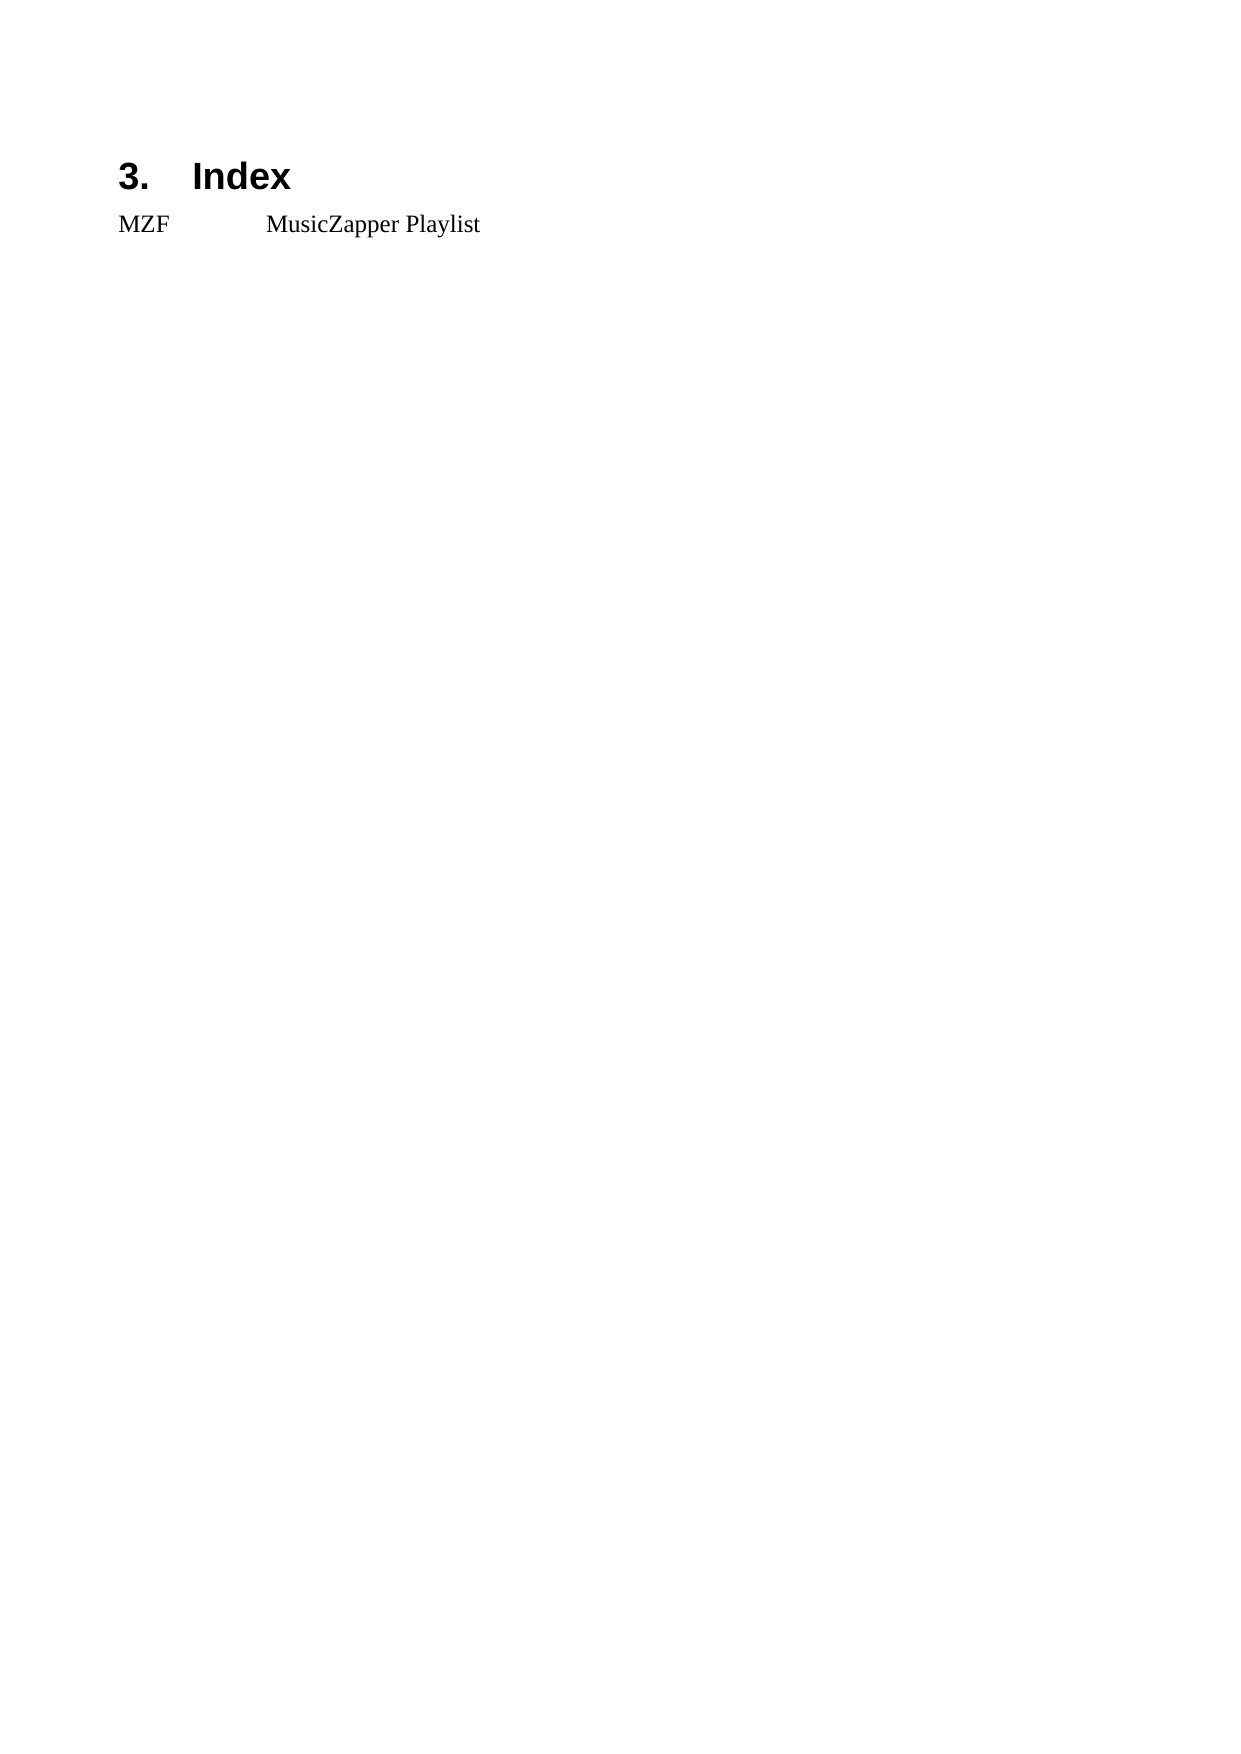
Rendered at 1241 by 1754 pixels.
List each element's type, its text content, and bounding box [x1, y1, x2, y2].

text MZF MusicZapper Playlist [118, 209, 1122, 238]
subtitle Index [118, 153, 1122, 197]
